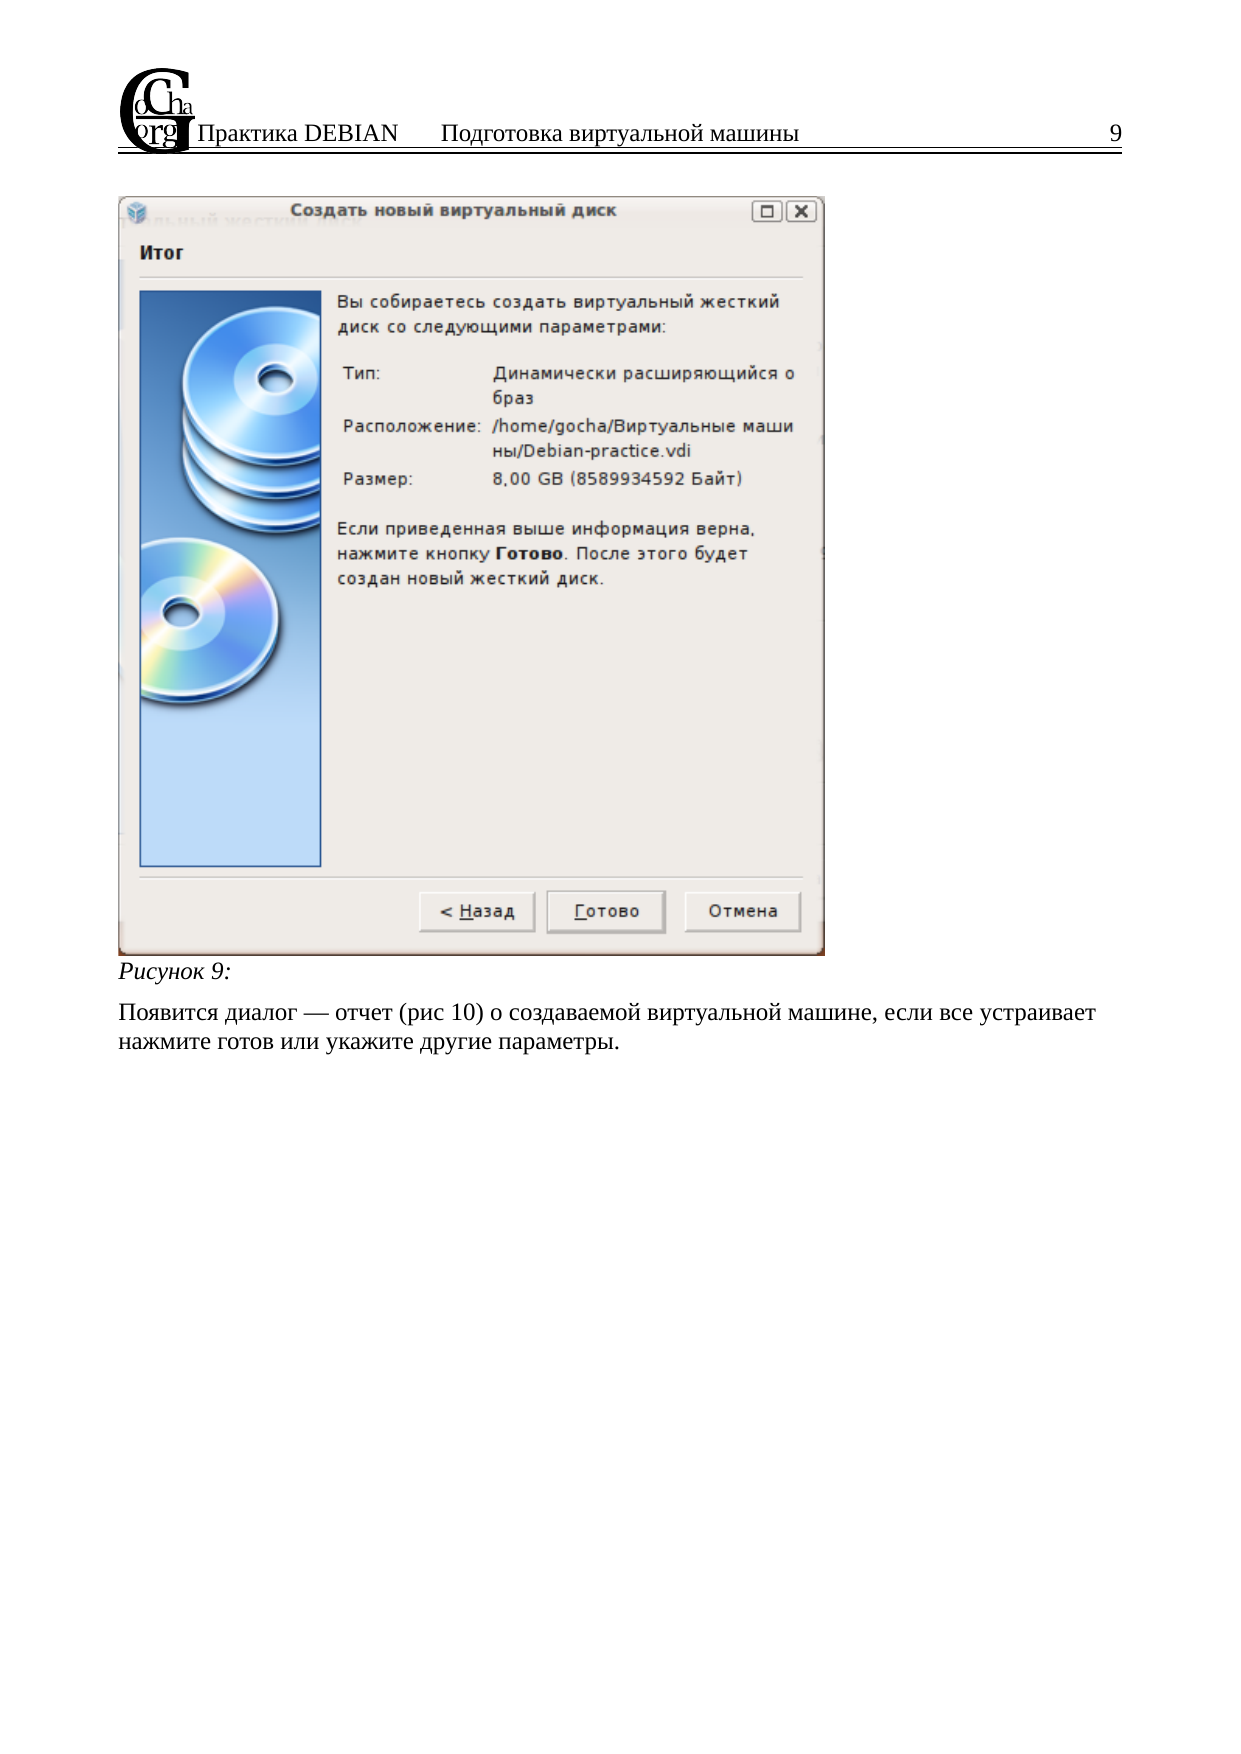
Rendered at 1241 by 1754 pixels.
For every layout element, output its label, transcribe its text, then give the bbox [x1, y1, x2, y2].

text Появится диалог — отчет (рис 10) о создаваемой виртуальной машине, если все устраивает нажмите готов или укажите другие параметры. [118, 997, 1122, 1054]
picture [118, 196, 825, 956]
text Рисунок 9: [118, 956, 825, 984]
picture [120, 68, 195, 154]
